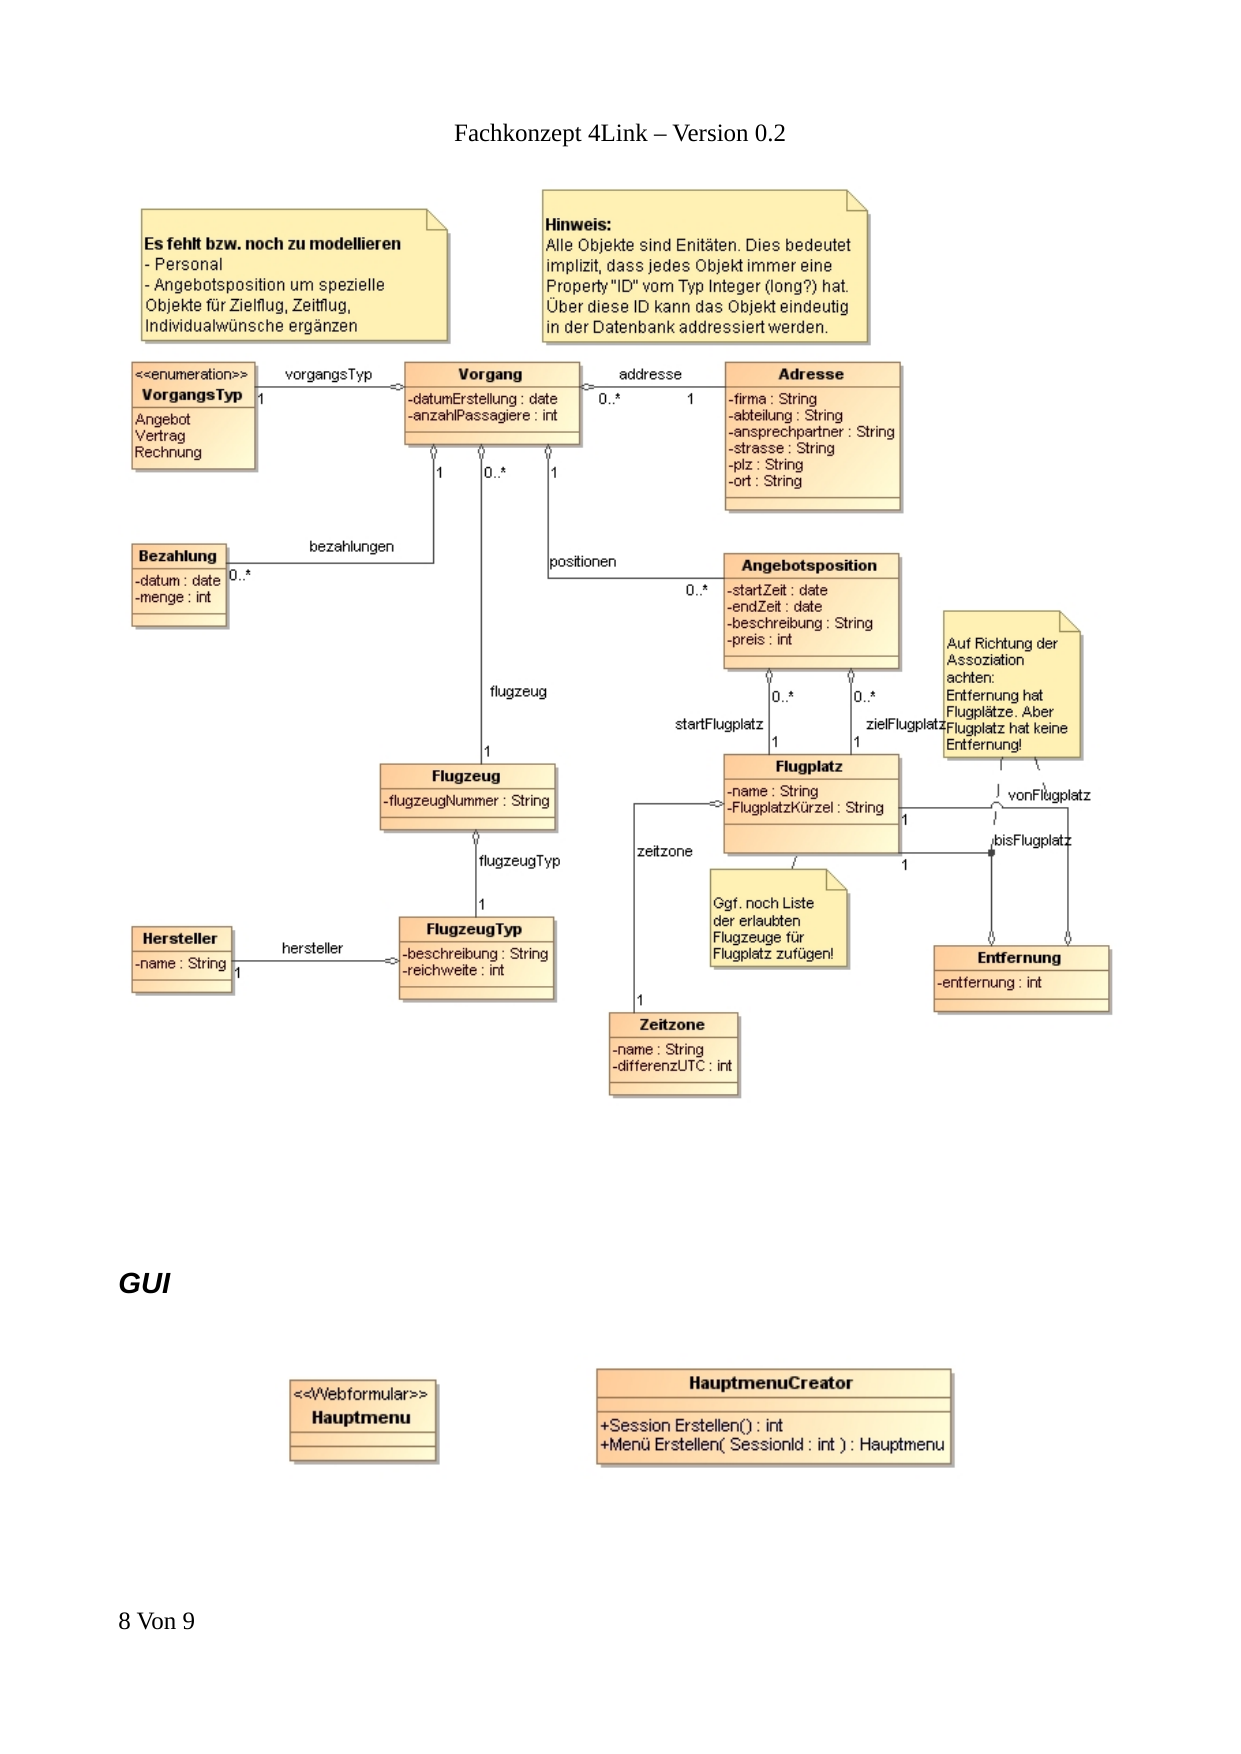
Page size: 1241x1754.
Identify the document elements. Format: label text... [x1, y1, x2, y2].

picture [118, 177, 1122, 1108]
picture [274, 1353, 966, 1479]
subtitle GUI [118, 1267, 1122, 1300]
